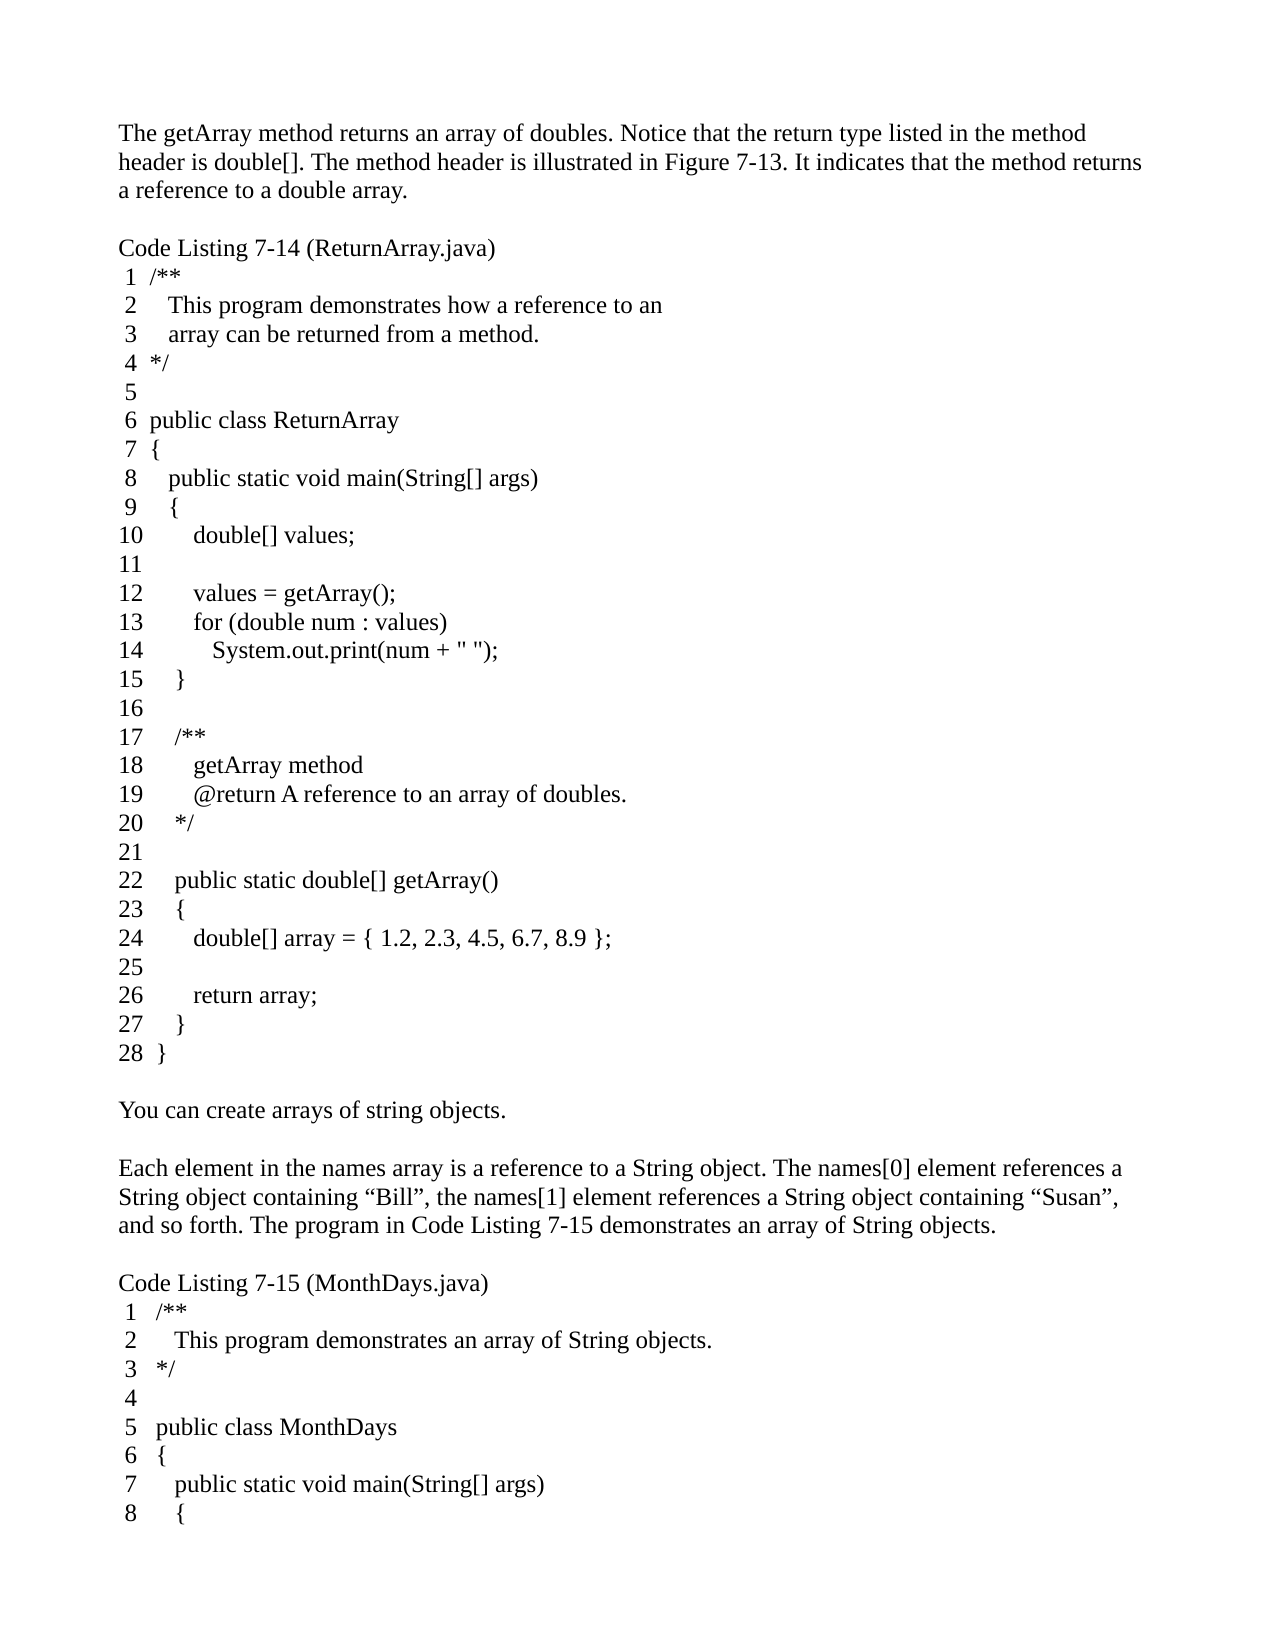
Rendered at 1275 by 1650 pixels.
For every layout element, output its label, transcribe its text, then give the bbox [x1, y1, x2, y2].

text 4 */ [118, 348, 1157, 377]
text 6 { [118, 1441, 1157, 1469]
text 7 public static void main(String[] args) [118, 1469, 1157, 1498]
text 7 { [118, 434, 1157, 463]
text 26 return array; [118, 981, 1157, 1009]
text 3 */ [118, 1354, 1157, 1383]
text 9 { [118, 492, 1157, 521]
text 13 for (double num : values) [118, 607, 1157, 636]
text 10 double[] values; [118, 521, 1157, 549]
text Code Listing 7-15 (MonthDays.java) [118, 1268, 1157, 1297]
text 27 } [118, 1009, 1157, 1038]
text 6 public class ReturnArray [118, 406, 1157, 434]
text You can create arrays of string objects. [118, 1096, 1157, 1124]
text 22 public static double[] getArray() [118, 866, 1157, 894]
text 24 double[] array = { 1.2, 2.3, 4.5, 6.7, 8.9 }; [118, 923, 1157, 952]
text 17 /** [118, 722, 1157, 751]
text 1 /** [118, 262, 1157, 291]
text 20 */ [118, 808, 1157, 837]
text 23 { [118, 894, 1157, 923]
text 12 values = getArray(); [118, 578, 1157, 607]
text 3 array can be returned from a method. [118, 319, 1157, 348]
text 18 getArray method [118, 751, 1157, 779]
text Each element in the names array is a reference to a String object. The names[0] element references a String object containing “Bill”, the names[1] element references a String object containing “Susan”, and so forth. The program in Code Listing 7-15 demonstrates an array of String objects. [118, 1153, 1157, 1239]
text 15 } [118, 664, 1157, 693]
text 8 public static void main(String[] args) [118, 463, 1157, 492]
text 28 } [118, 1038, 1157, 1067]
text 19 @return A reference to an array of doubles. [118, 779, 1157, 808]
text 11 [118, 549, 1157, 578]
text 5 [118, 377, 1157, 406]
text 25 [118, 952, 1157, 981]
text 16 [118, 693, 1157, 722]
text 2 This program demonstrates an array of String objects. [118, 1326, 1157, 1354]
text 8 { [118, 1498, 1157, 1527]
text 1 /** [118, 1297, 1157, 1326]
text Code Listing 7-14 (ReturnArray.java) [118, 233, 1157, 262]
text 4 [118, 1383, 1157, 1412]
text 2 This program demonstrates how a reference to an [118, 291, 1157, 319]
text 21 [118, 837, 1157, 866]
text The getArray method returns an array of doubles. Notice that the return type listed in the method header is double[]. The method header is illustrated in Figure 7-13. It indicates that the method returns a reference to a double array. [118, 118, 1157, 204]
text 14 System.out.print(num + " "); [118, 636, 1157, 664]
text 5 public class MonthDays [118, 1412, 1157, 1441]
